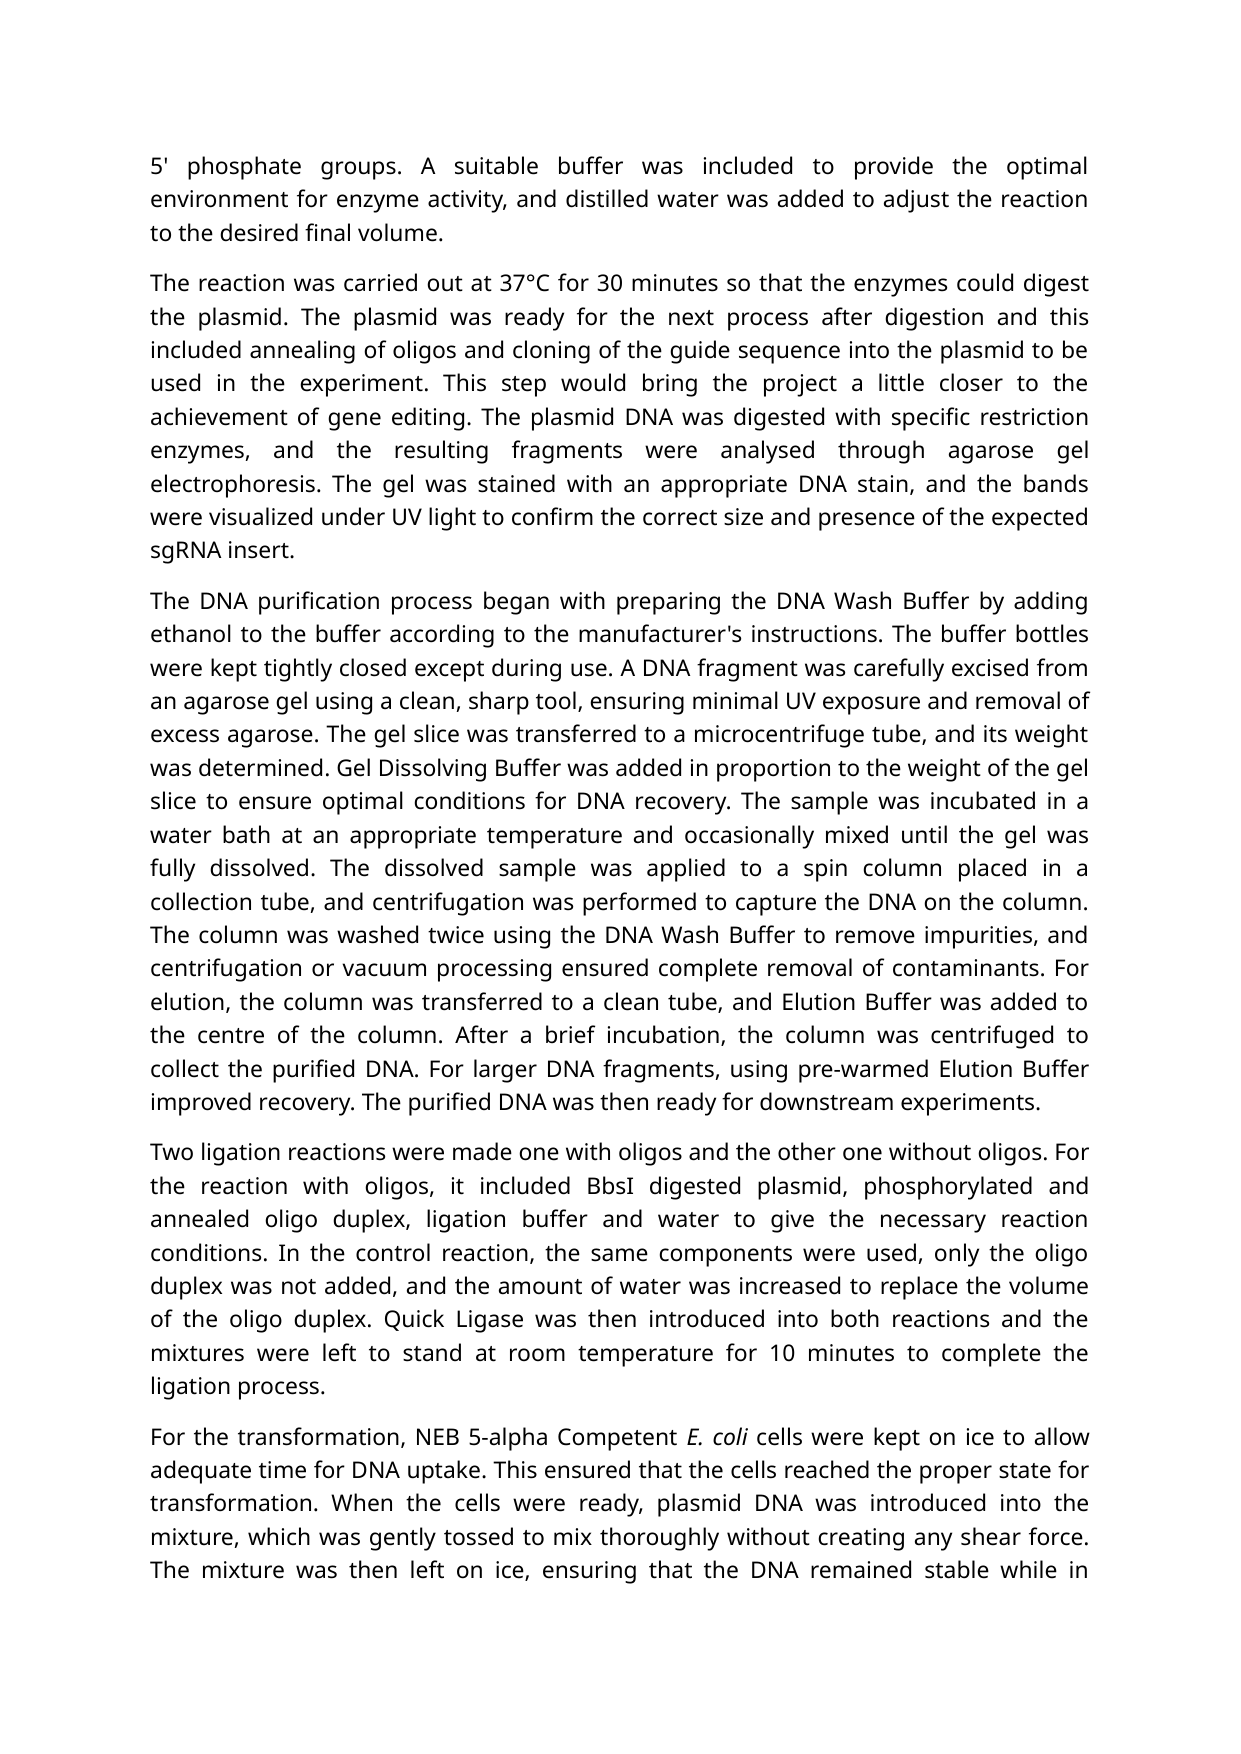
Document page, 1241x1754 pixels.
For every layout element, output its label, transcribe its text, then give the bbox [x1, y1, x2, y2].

text 5' phosphate groups. A suitable buffer was included to provide the optimal environment for enzyme activity, and distilled water was added to adjust the reaction to the desired final volume. [150, 150, 1090, 248]
text For the transformation, NEB 5-alpha Competent E. coli cells were kept on ice to allow adequate time for DNA uptake. This ensured that the cells reached the proper state for transformation. When the cells were ready, plasmid DNA was introduced into the mixture, which was gently tossed to mix thoroughly without creating any shear force. The mixture was then left on ice, ensuring that the DNA remained stable while in [150, 1420, 1090, 1585]
text The reaction was carried out at 37°C for 30 minutes so that the enzymes could digest the plasmid. The plasmid was ready for the next process after digestion and this included annealing of oligos and cloning of the guide sequence into the plasmid to be used in the experiment. This step would bring the project a little closer to the achievement of gene editing. The plasmid DNA was digested with specific restriction enzymes, and the resulting fragments were analysed through agarose gel electrophoresis. The gel was stained with an appropriate DNA stain, and the bands were visualized under UV light to confirm the correct size and presence of the expected sgRNA insert. [150, 267, 1090, 566]
text The DNA purification process began with preparing the DNA Wash Buffer by adding ethanol to the buffer according to the manufacturer's instructions. The buffer bottles were kept tightly closed except during use. A DNA fragment was carefully excised from an agarose gel using a clean, sharp tool, ensuring minimal UV exposure and removal of excess agarose. The gel slice was transferred to a microcentrifuge tube, and its weight was determined. Gel Dissolving Buffer was added in proportion to the weight of the gel slice to ensure optimal conditions for DNA recovery. The sample was incubated in a water bath at an appropriate temperature and occasionally mixed until the gel was fully dissolved. The dissolved sample was applied to a spin column placed in a collection tube, and centrifugation was performed to capture the DNA on the column. The column was washed twice using the DNA Wash Buffer to remove impurities, and centrifugation or vacuum processing ensured complete removal of contaminants. For elution, the column was transferred to a clean tube, and Elution Buffer was added to the centre of the column. After a brief incubation, the column was centrifuged to collect the purified DNA. For larger DNA fragments, using pre-warmed Elution Buffer improved recovery. The purified DNA was then ready for downstream experiments. [150, 584, 1090, 1117]
text Two ligation reactions were made one with oligos and the other one without oligos. For the reaction with oligos, it included BbsI digested plasmid, phosphorylated and annealed oligo duplex, ligation buffer and water to give the necessary reaction conditions. In the control reaction, the same components were used, only the oligo duplex was not added, and the amount of water was increased to replace the volume of the oligo duplex. Quick Ligase was then introduced into both reactions and the mixtures were left to stand at room temperature for 10 minutes to complete the ligation process. [150, 1136, 1090, 1402]
